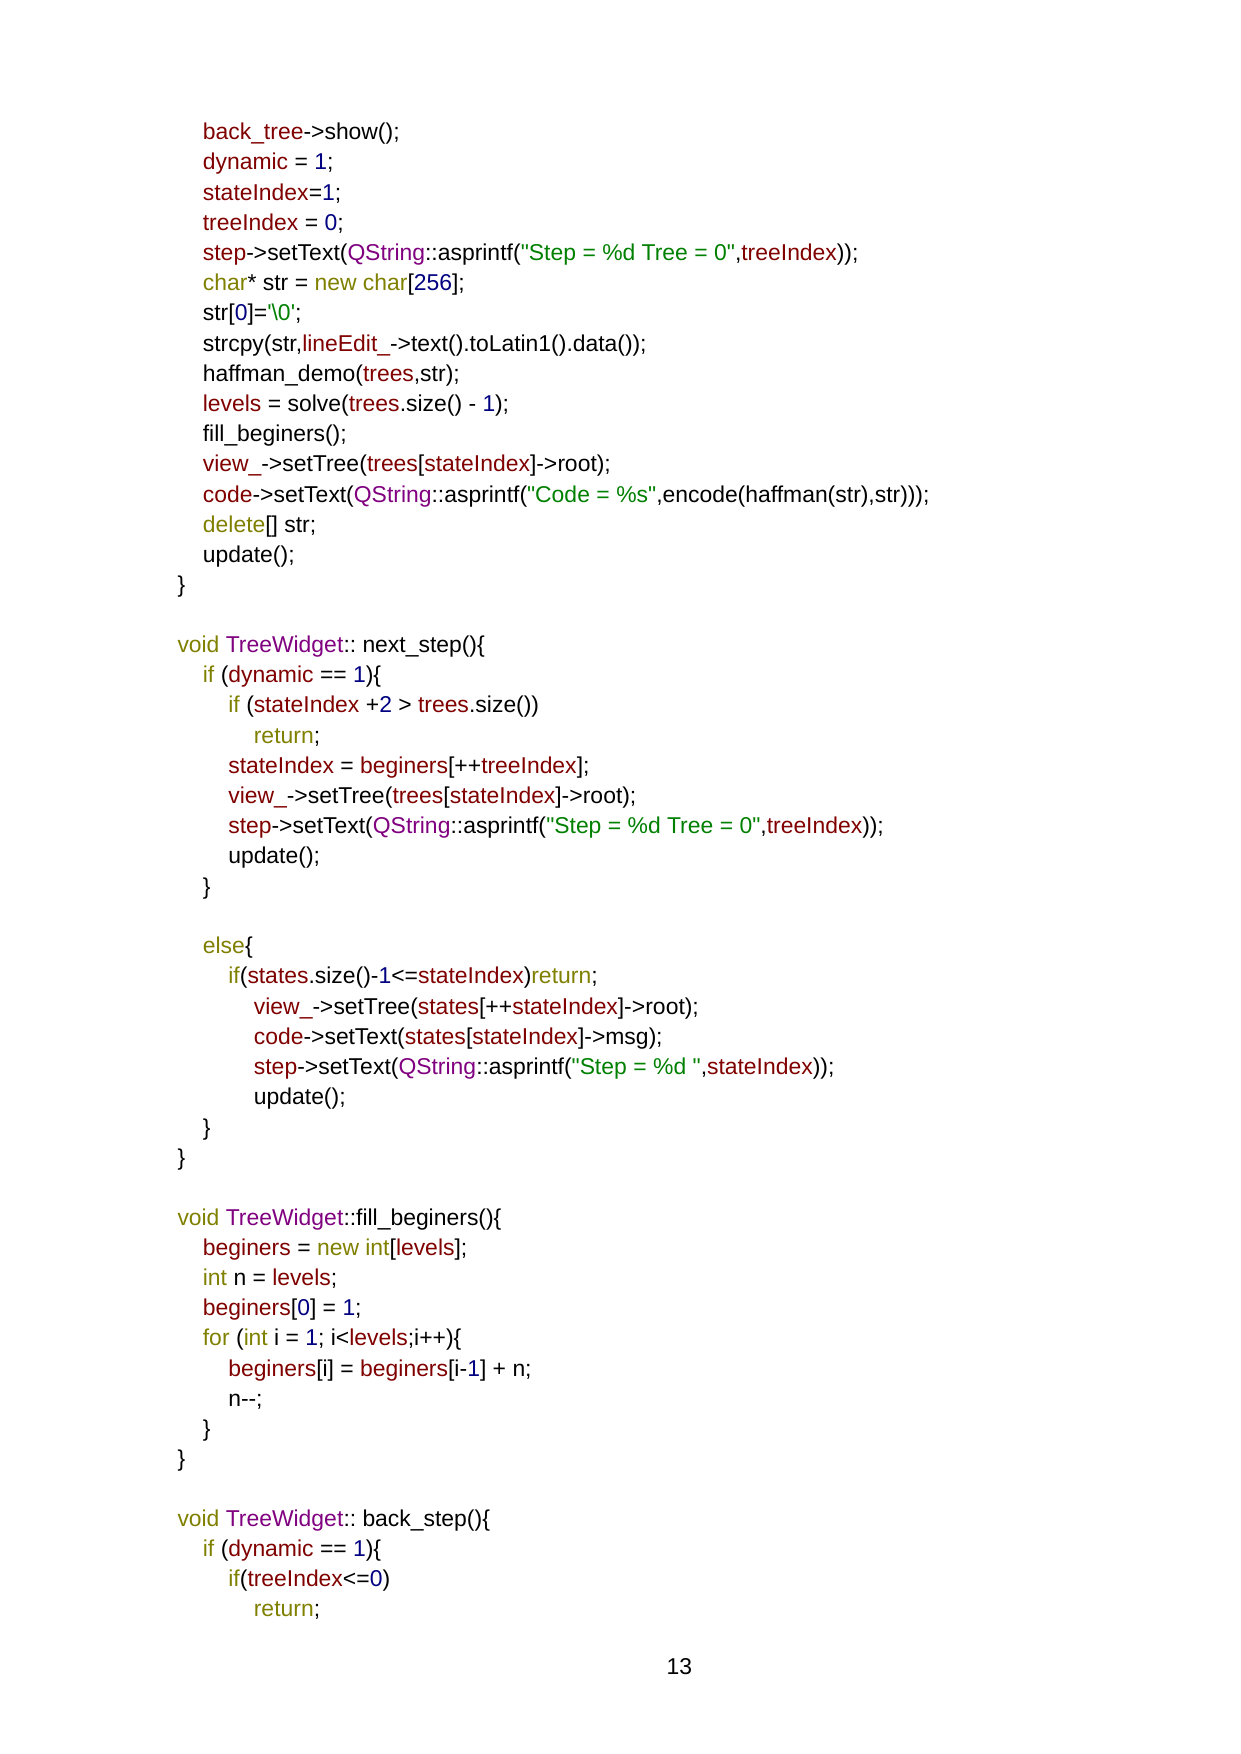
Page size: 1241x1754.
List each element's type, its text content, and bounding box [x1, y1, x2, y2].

text code->setText(states[stateIndex]->msg); [177, 1023, 1181, 1049]
text dynamic = 1; [177, 148, 1181, 175]
text step->setText(QString::asprintf("Step = %d ",stateIndex)); [177, 1053, 1181, 1079]
text void TreeWidget::fill_beginers(){ [177, 1203, 1181, 1230]
text stateIndex = beginers[++treeIndex]; [177, 752, 1181, 778]
text beginers = new int[levels]; [177, 1234, 1181, 1260]
text } [177, 1445, 1181, 1471]
text step->setText(QString::asprintf("Step = %d Tree = 0",treeIndex)); [177, 812, 1181, 838]
text back_tree->show(); [177, 118, 1181, 144]
text delete[] str; [177, 511, 1181, 537]
text } [177, 1113, 1181, 1140]
text if (dynamic == 1){ [177, 661, 1181, 687]
text haffman_demo(trees,str); [177, 360, 1181, 386]
text beginers[i] = beginers[i-1] + n; [177, 1354, 1181, 1381]
text void TreeWidget:: next_step(){ [177, 631, 1181, 657]
text void TreeWidget:: back_step(){ [177, 1505, 1181, 1531]
text update(); [177, 1083, 1181, 1110]
text } [177, 873, 1181, 899]
text stateIndex=1; [177, 178, 1181, 205]
text beginers[0] = 1; [177, 1294, 1181, 1320]
text levels = solve(trees.size() - 1); [177, 390, 1181, 416]
text treeIndex = 0; [177, 209, 1181, 235]
text if(treeIndex<=0) [177, 1565, 1181, 1592]
text update(); [177, 842, 1181, 869]
text if (dynamic == 1){ [177, 1535, 1181, 1561]
text strcpy(str,lineEdit_->text().toLatin1().data()); [177, 329, 1181, 356]
text } [177, 1144, 1181, 1170]
text fill_beginers(); [177, 420, 1181, 447]
text view_->setTree(states[++stateIndex]->root); [177, 993, 1181, 1019]
text view_->setTree(trees[stateIndex]->root); [177, 450, 1181, 477]
text } [177, 1415, 1181, 1441]
text code->setText(QString::asprintf("Code = %s",encode(haffman(str),str))); [177, 481, 1181, 507]
text for (int i = 1; i<levels;i++){ [177, 1324, 1181, 1351]
text str[0]='\0'; [177, 299, 1181, 326]
text return; [177, 722, 1181, 748]
text char* str = new char[256]; [177, 269, 1181, 296]
text n--; [177, 1385, 1181, 1411]
text if(states.size()-1<=stateIndex)return; [177, 962, 1181, 989]
text int n = levels; [177, 1264, 1181, 1290]
text } [177, 571, 1181, 598]
text step->setText(QString::asprintf("Step = %d Tree = 0",treeIndex)); [177, 239, 1181, 265]
text return; [177, 1595, 1181, 1622]
text else{ [177, 932, 1181, 959]
text update(); [177, 541, 1181, 567]
text if (stateIndex +2 > trees.size()) [177, 691, 1181, 718]
text view_->setTree(trees[stateIndex]->root); [177, 782, 1181, 808]
